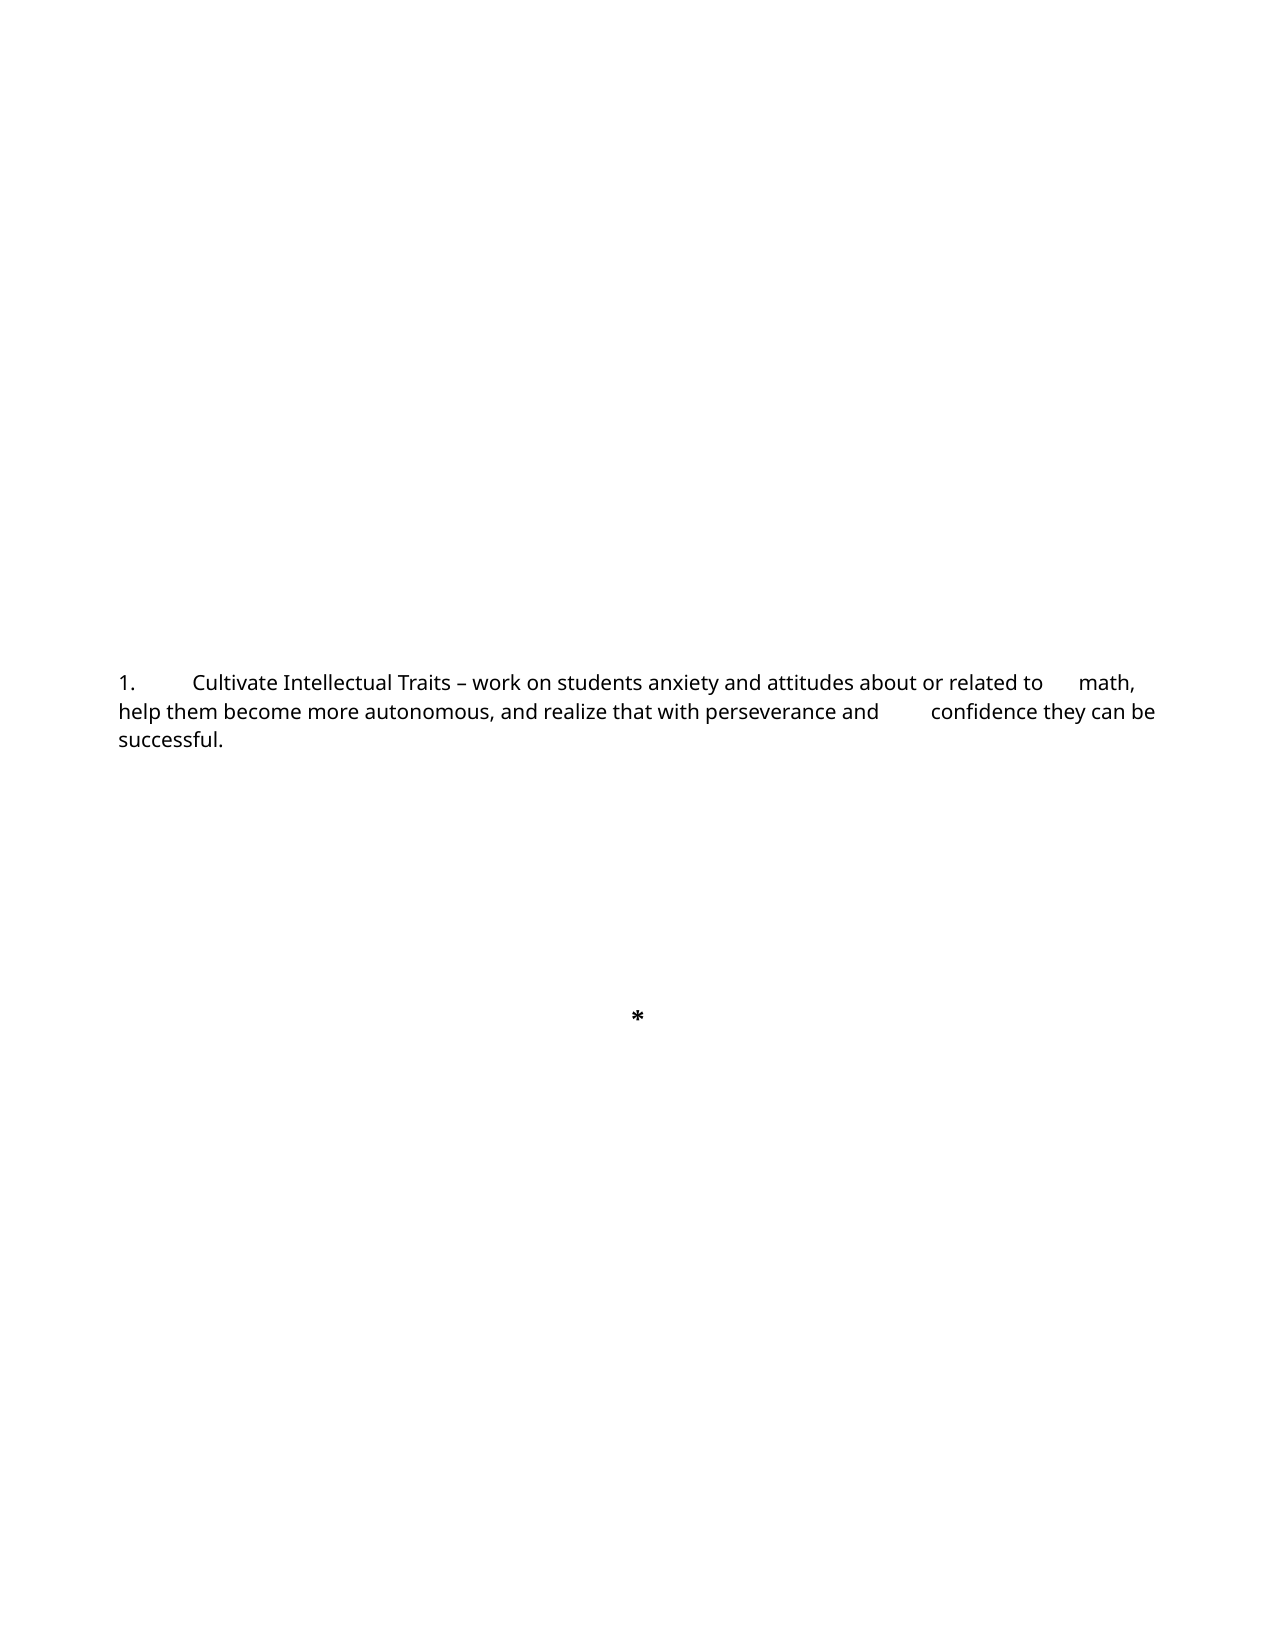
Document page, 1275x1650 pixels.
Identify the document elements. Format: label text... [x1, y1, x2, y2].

text 1. Cultivate Intellectual Traits – work on students anxiety and attitudes about or related to math, help them become more autonomous, and realize that with perseverance and confidence they can be successful. [118, 668, 1157, 754]
text * [118, 1003, 1157, 1034]
